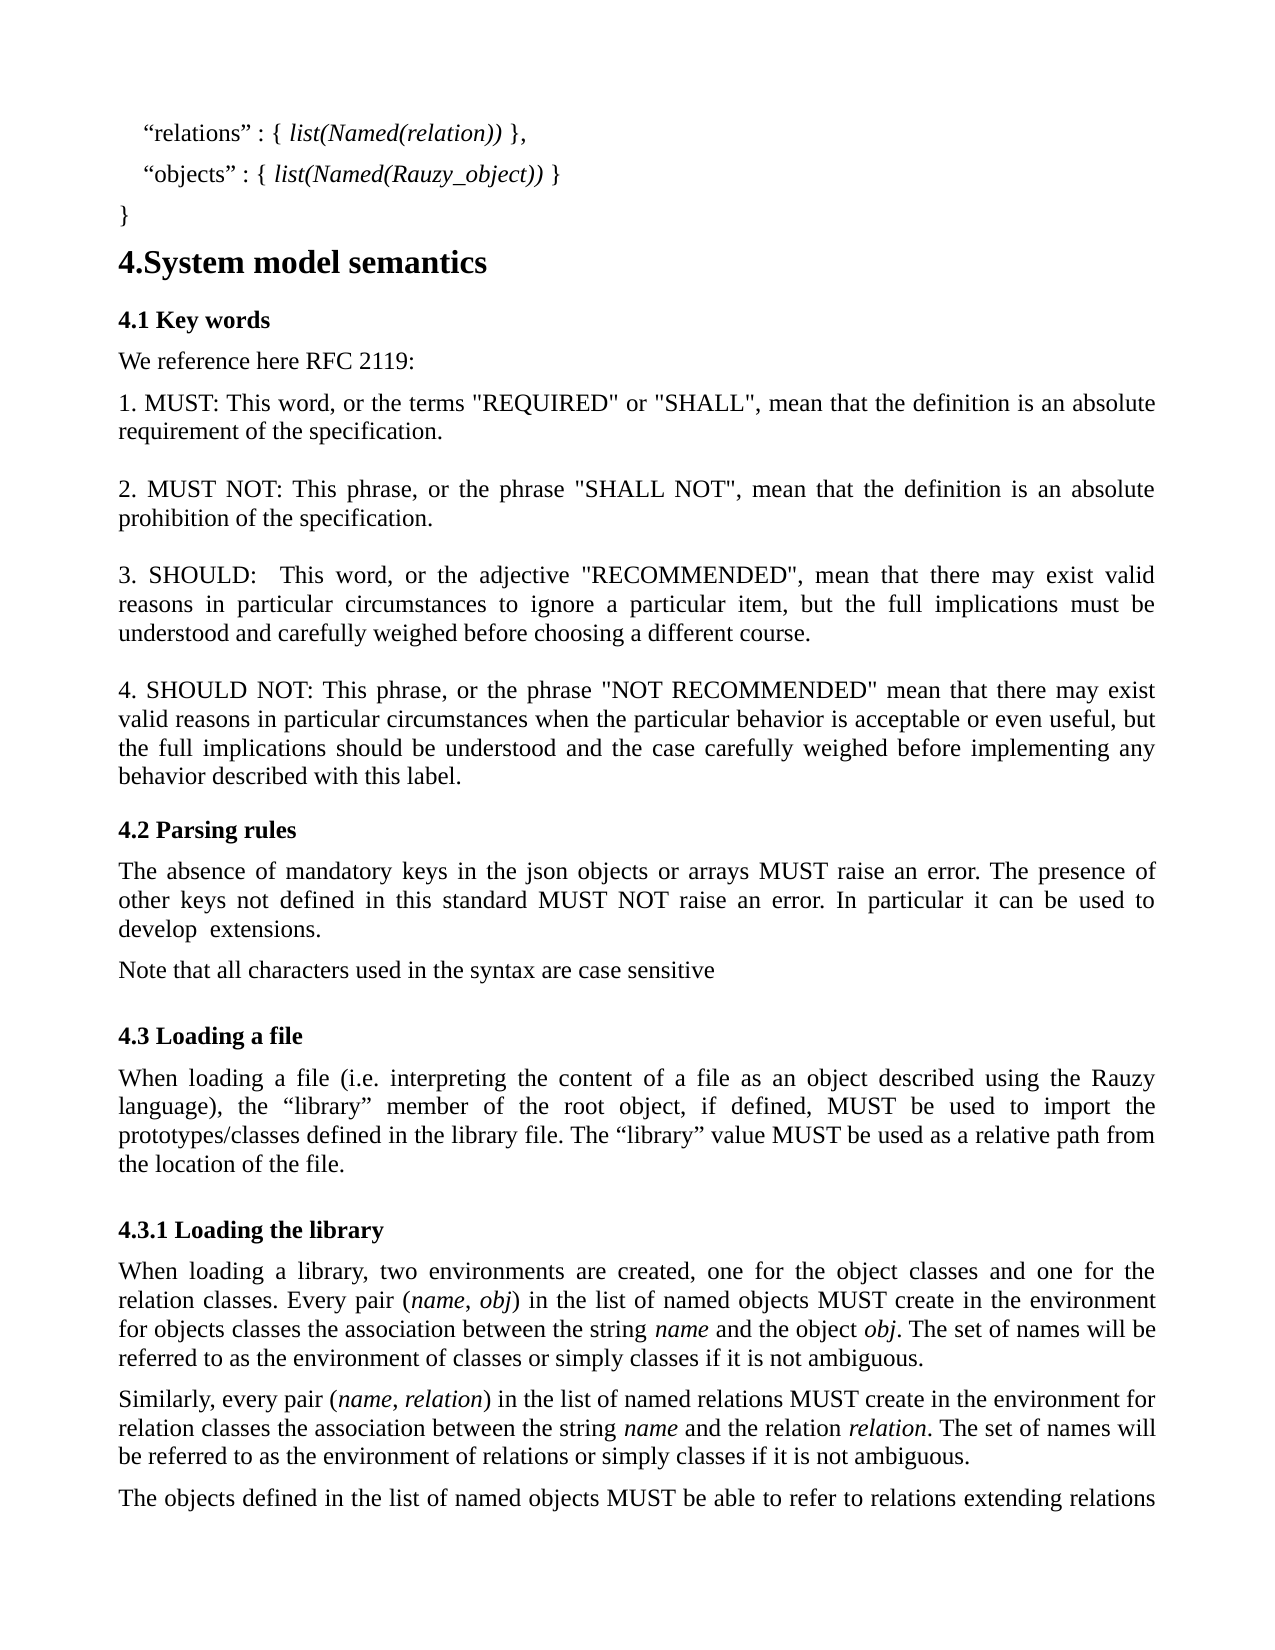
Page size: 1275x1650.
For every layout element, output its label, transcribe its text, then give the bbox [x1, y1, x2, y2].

text When loading a file (i.e. interpreting the content of a file as an object described using the Rauzy language), the “library” member of the root object, if defined, MUST be used to import the prototypes/classes defined in the library file. The “library” value MUST be used as a relative path from the location of the file. [118, 1063, 1157, 1178]
subtitle 4.2 Parsing rules [118, 815, 1157, 844]
text 4.System model semantics [118, 242, 1157, 280]
text 4. SHOULD NOT: This phrase, or the phrase "NOT RECOMMENDED" mean that there may exist valid reasons in particular circumstances when the particular behavior is acceptable or even useful, but the full implications should be understood and the case carefully weighed before implementing any behavior described with this label. [118, 675, 1157, 790]
text We reference here RFC 2119: [118, 346, 1157, 375]
subtitle 4.3.1 Loading the library [118, 1215, 1157, 1244]
text The absence of mandatory keys in the json objects or arrays MUST raise an error. The presence of other keys not defined in this standard MUST NOT raise an error. In particular it can be used to develop extensions. [118, 856, 1157, 943]
subtitle 4.3 Loading a file [118, 1021, 1157, 1050]
text “relations” : { list(Named(relation)) }, [118, 118, 1157, 147]
text “objects” : { list(Named(Rauzy_object)) } [118, 159, 1157, 188]
text 2. MUST NOT: This phrase, or the phrase "SHALL NOT", mean that the definition is an absolute prohibition of the specification. [118, 474, 1157, 531]
text 1. MUST: This word, or the terms "REQUIRED" or "SHALL", mean that the definition is an absolute requirement of the specification. [118, 388, 1157, 445]
text When loading a library, two environments are created, one for the object classes and one for the relation classes. Every pair (name, obj) in the list of named objects MUST create in the environment for objects classes the association between the string name and the object obj. The set of names will be referred to as the environment of classes or simply classes if it is not ambiguous. [118, 1256, 1157, 1371]
text Note that all characters used in the syntax are case sensitive [118, 955, 1157, 984]
text Similarly, every pair (name, relation) in the list of named relations MUST create in the environment for relation classes the association between the string name and the relation relation. The set of names will be referred to as the environment of relations or simply classes if it is not ambiguous. [118, 1384, 1157, 1470]
text 3. SHOULD: This word, or the adjective "RECOMMENDED", mean that there may exist valid reasons in particular circumstances to ignore a particular item, but the full implications must be understood and carefully weighed before choosing a different course. [118, 560, 1157, 646]
subtitle 4.1 Key words [118, 305, 1157, 334]
text The objects defined in the list of named objects MUST be able to refer to relations extending relations [118, 1483, 1157, 1511]
text } [118, 201, 1157, 229]
